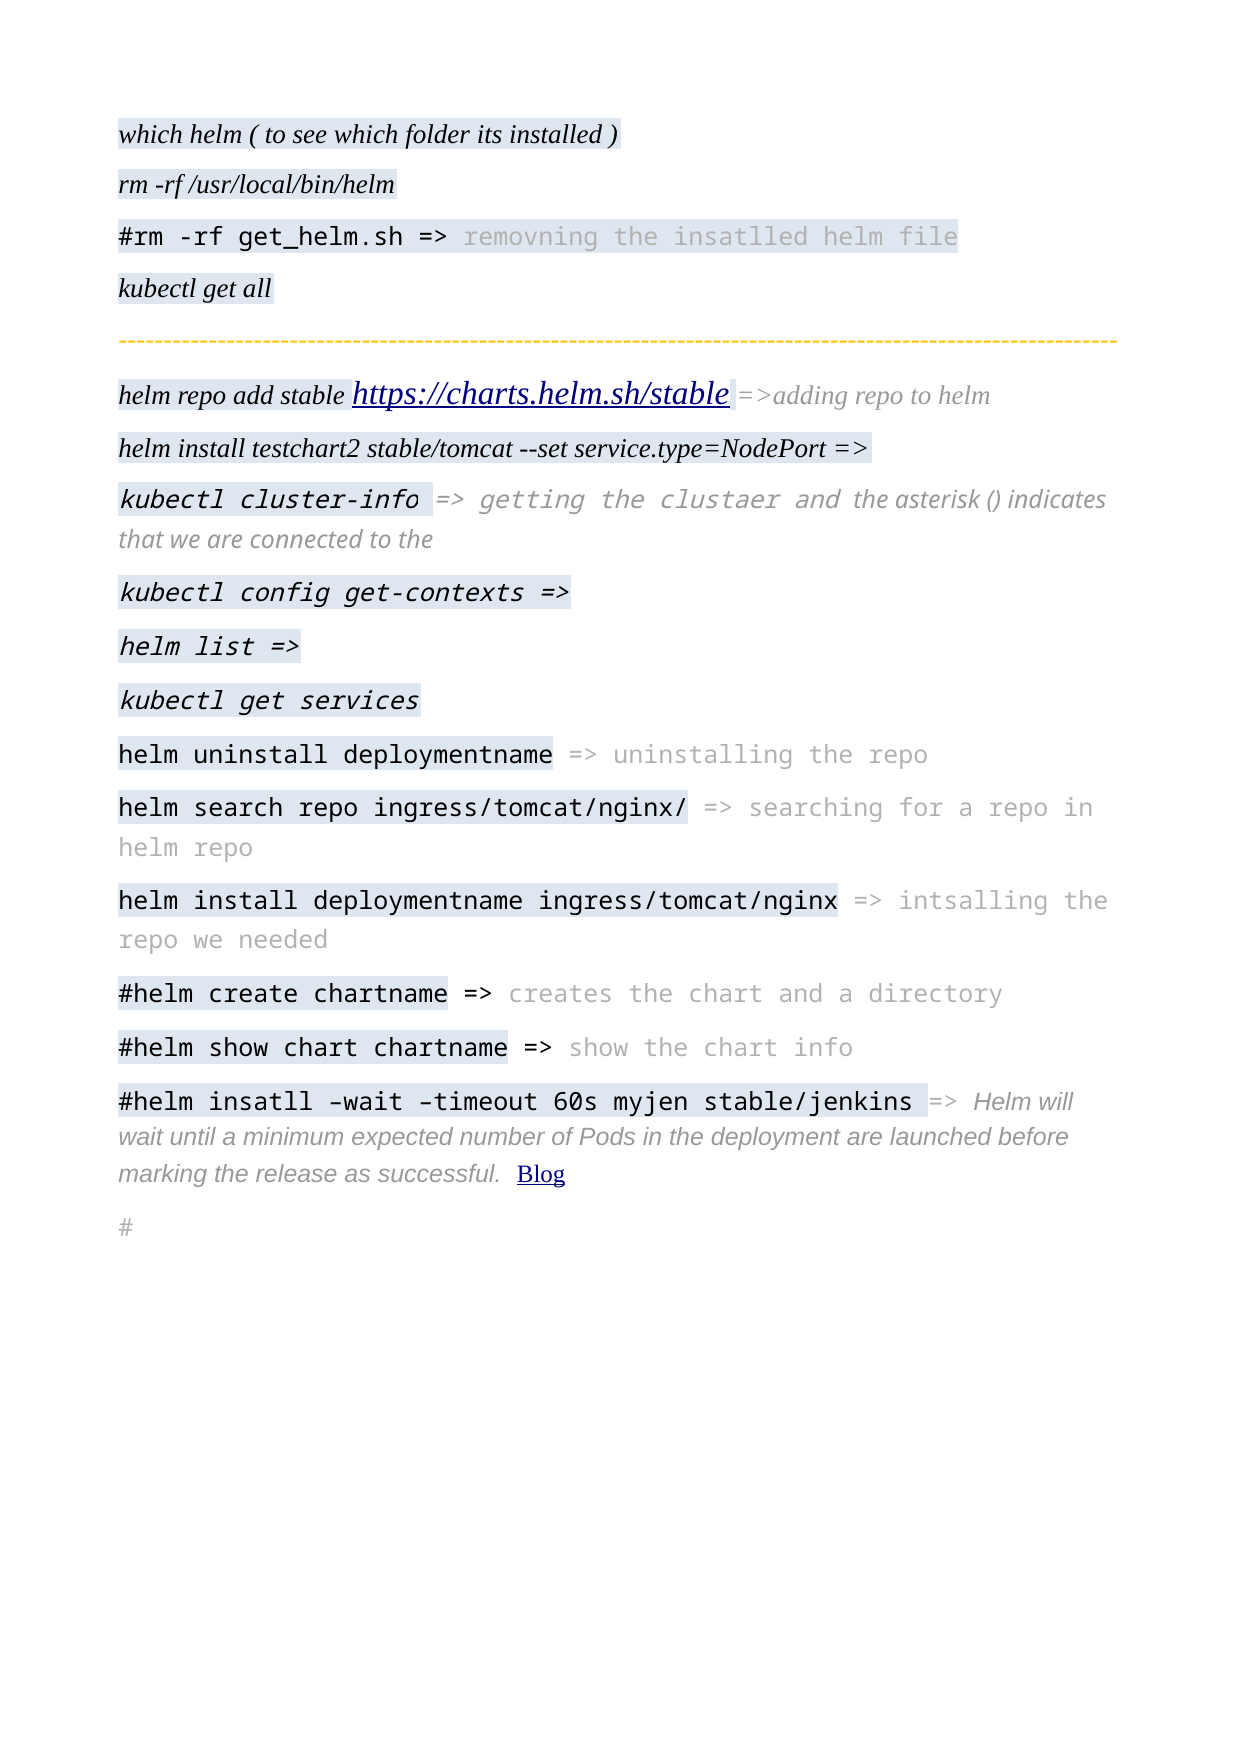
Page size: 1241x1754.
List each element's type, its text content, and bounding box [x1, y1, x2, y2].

text #rm -rf get_helm.sh => removning the insatlled helm file [118, 219, 1122, 253]
text #helm show chart chartname => show the chart info [118, 1029, 1122, 1064]
text helm install deploymentname ingress/tomcat/nginx => intsalling the repo we needed [118, 883, 1122, 956]
text kubectl config get-contexts => [118, 575, 1122, 609]
text kubectl cluster-info => getting the clustaer and the asterisk () indicates that we are connected to the [118, 482, 1122, 555]
text rm -rf /usr/local/bin/helm [118, 168, 1122, 199]
text which helm ( to see which folder its installed ) [118, 118, 1122, 149]
text helm repo add stable https://charts.helm.sh/stable =>adding repo to helm [118, 373, 1122, 411]
text helm list => [118, 629, 1122, 663]
text # [118, 1209, 1122, 1243]
text #helm insatll –wait –timeout 60s myjen stable/jenkins => Helm will wait until a minimum expected number of Pods in the deployment are launched before marking the release as successful. Blog [118, 1083, 1122, 1189]
text helm uninstall deploymentname => uninstalling the repo [118, 736, 1122, 770]
text kubectl get services [118, 682, 1122, 717]
text helm search repo ingress/tomcat/nginx/ => searching for a repo in helm repo [118, 790, 1122, 863]
text kubectl get all [118, 272, 1122, 304]
text --------------------------------------------------------------------------------------------------------------- [118, 323, 1122, 354]
text #helm create chartname => creates the chart and a directory [118, 976, 1122, 1010]
text helm install testchart2 stable/tomcat --set service.type=NodePort => [118, 432, 1122, 463]
